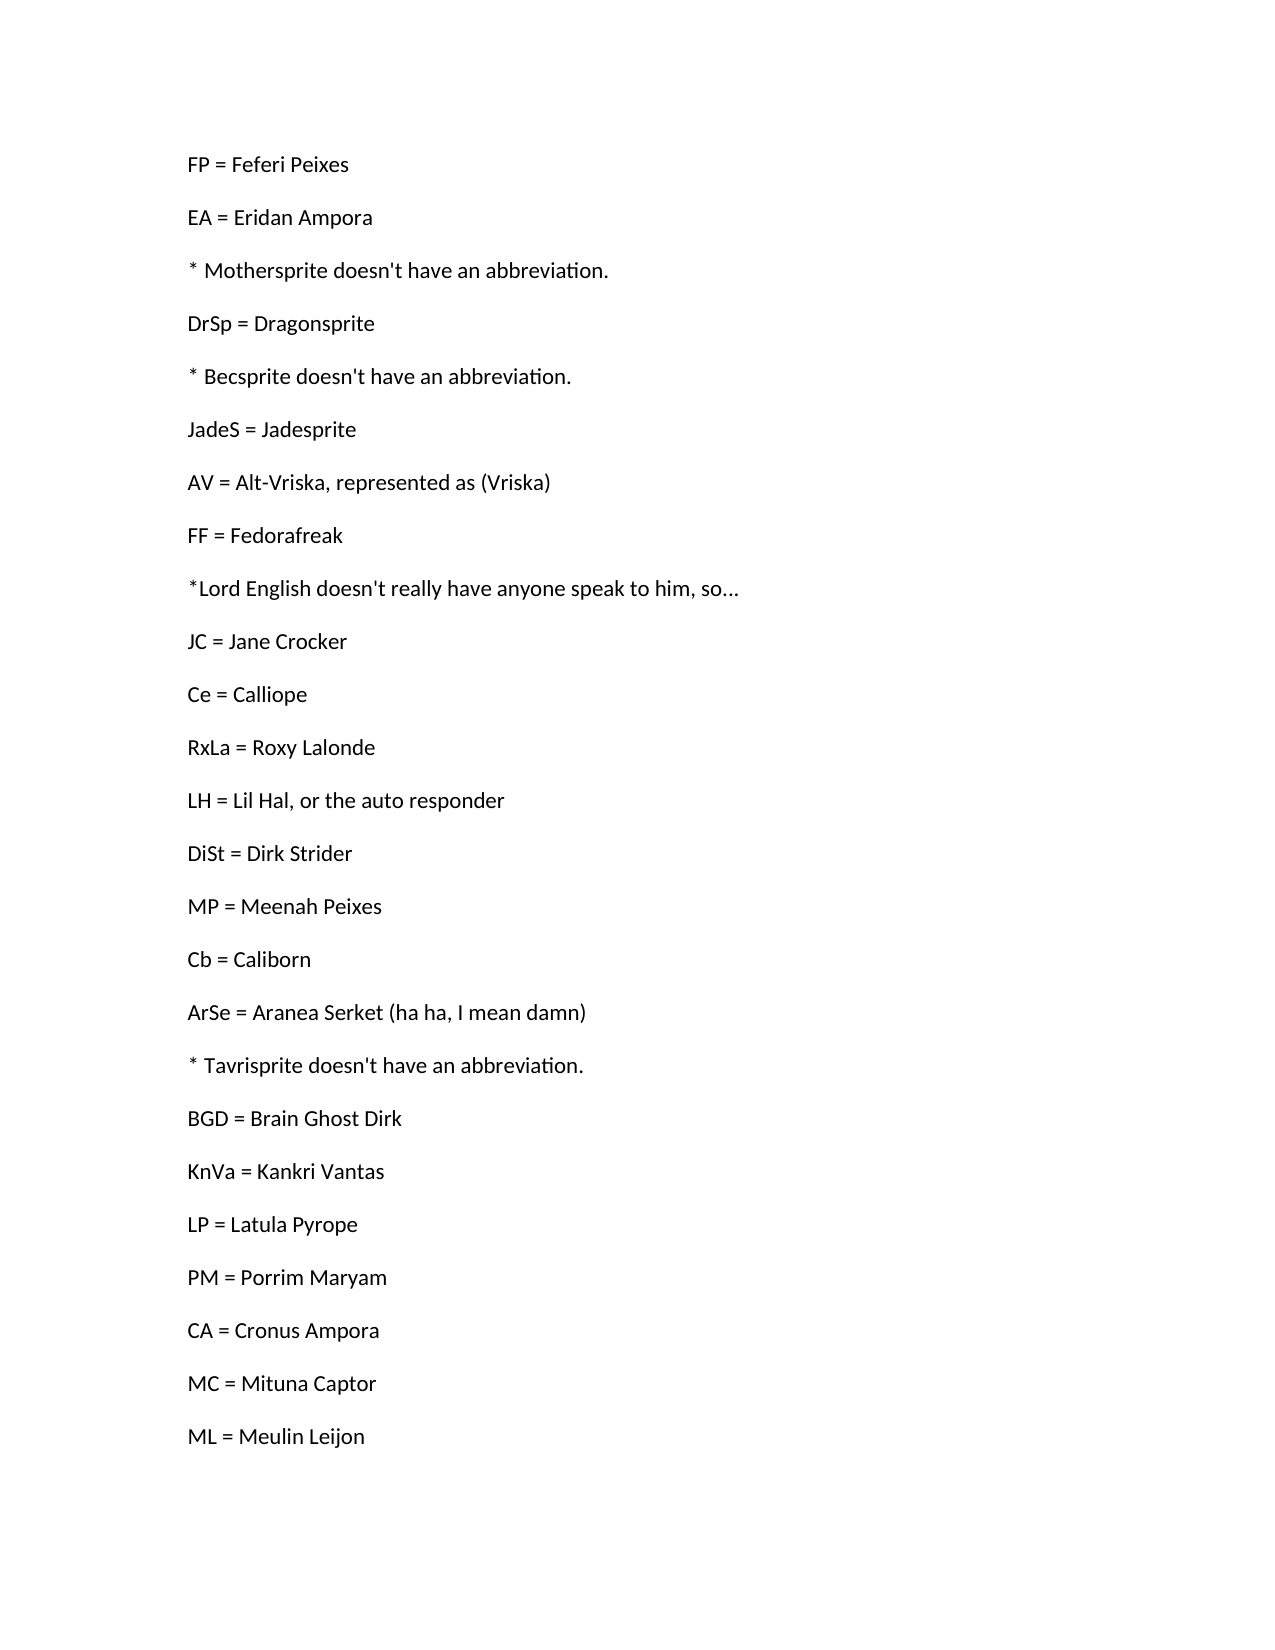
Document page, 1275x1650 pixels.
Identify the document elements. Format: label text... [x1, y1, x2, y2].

text Cb = Caliborn [187, 945, 1087, 973]
text FP = Feferi Peixes [187, 150, 1087, 178]
text RxLa = Roxy Lalonde [187, 733, 1087, 761]
text DrSp = Dragonsprite [187, 309, 1087, 337]
text * Becsprite doesn't have an abbreviation. [187, 362, 1087, 390]
text JadeS = Jadesprite [187, 415, 1087, 443]
text BGD = Brain Ghost Dirk [187, 1104, 1087, 1132]
text CA = Cronus Ampora [187, 1316, 1087, 1344]
text LH = Lil Hal, or the auto responder [187, 786, 1087, 814]
text LP = Latula Pyrope [187, 1210, 1087, 1238]
text MC = Mituna Captor [187, 1369, 1087, 1397]
text EA = Eridan Ampora [187, 203, 1087, 231]
text * Tavrisprite doesn't have an abbreviation. [187, 1051, 1087, 1079]
text ML = Meulin Leijon [187, 1422, 1087, 1451]
text DiSt = Dirk Strider [187, 839, 1087, 867]
text MP = Meenah Peixes [187, 892, 1087, 920]
text * Mothersprite doesn't have an abbreviation. [187, 256, 1087, 284]
text PM = Porrim Maryam [187, 1263, 1087, 1291]
text *Lord English doesn't really have anyone speak to him, so... [187, 574, 1087, 602]
text ArSe = Aranea Serket (ha ha, I mean damn) [187, 998, 1087, 1026]
text AV = Alt-Vriska, represented as (Vriska) [187, 468, 1087, 496]
text JC = Jane Crocker [187, 627, 1087, 655]
text KnVa = Kankri Vantas [187, 1157, 1087, 1185]
text FF = Fedorafreak [187, 521, 1087, 549]
text Ce = Calliope [187, 680, 1087, 708]
